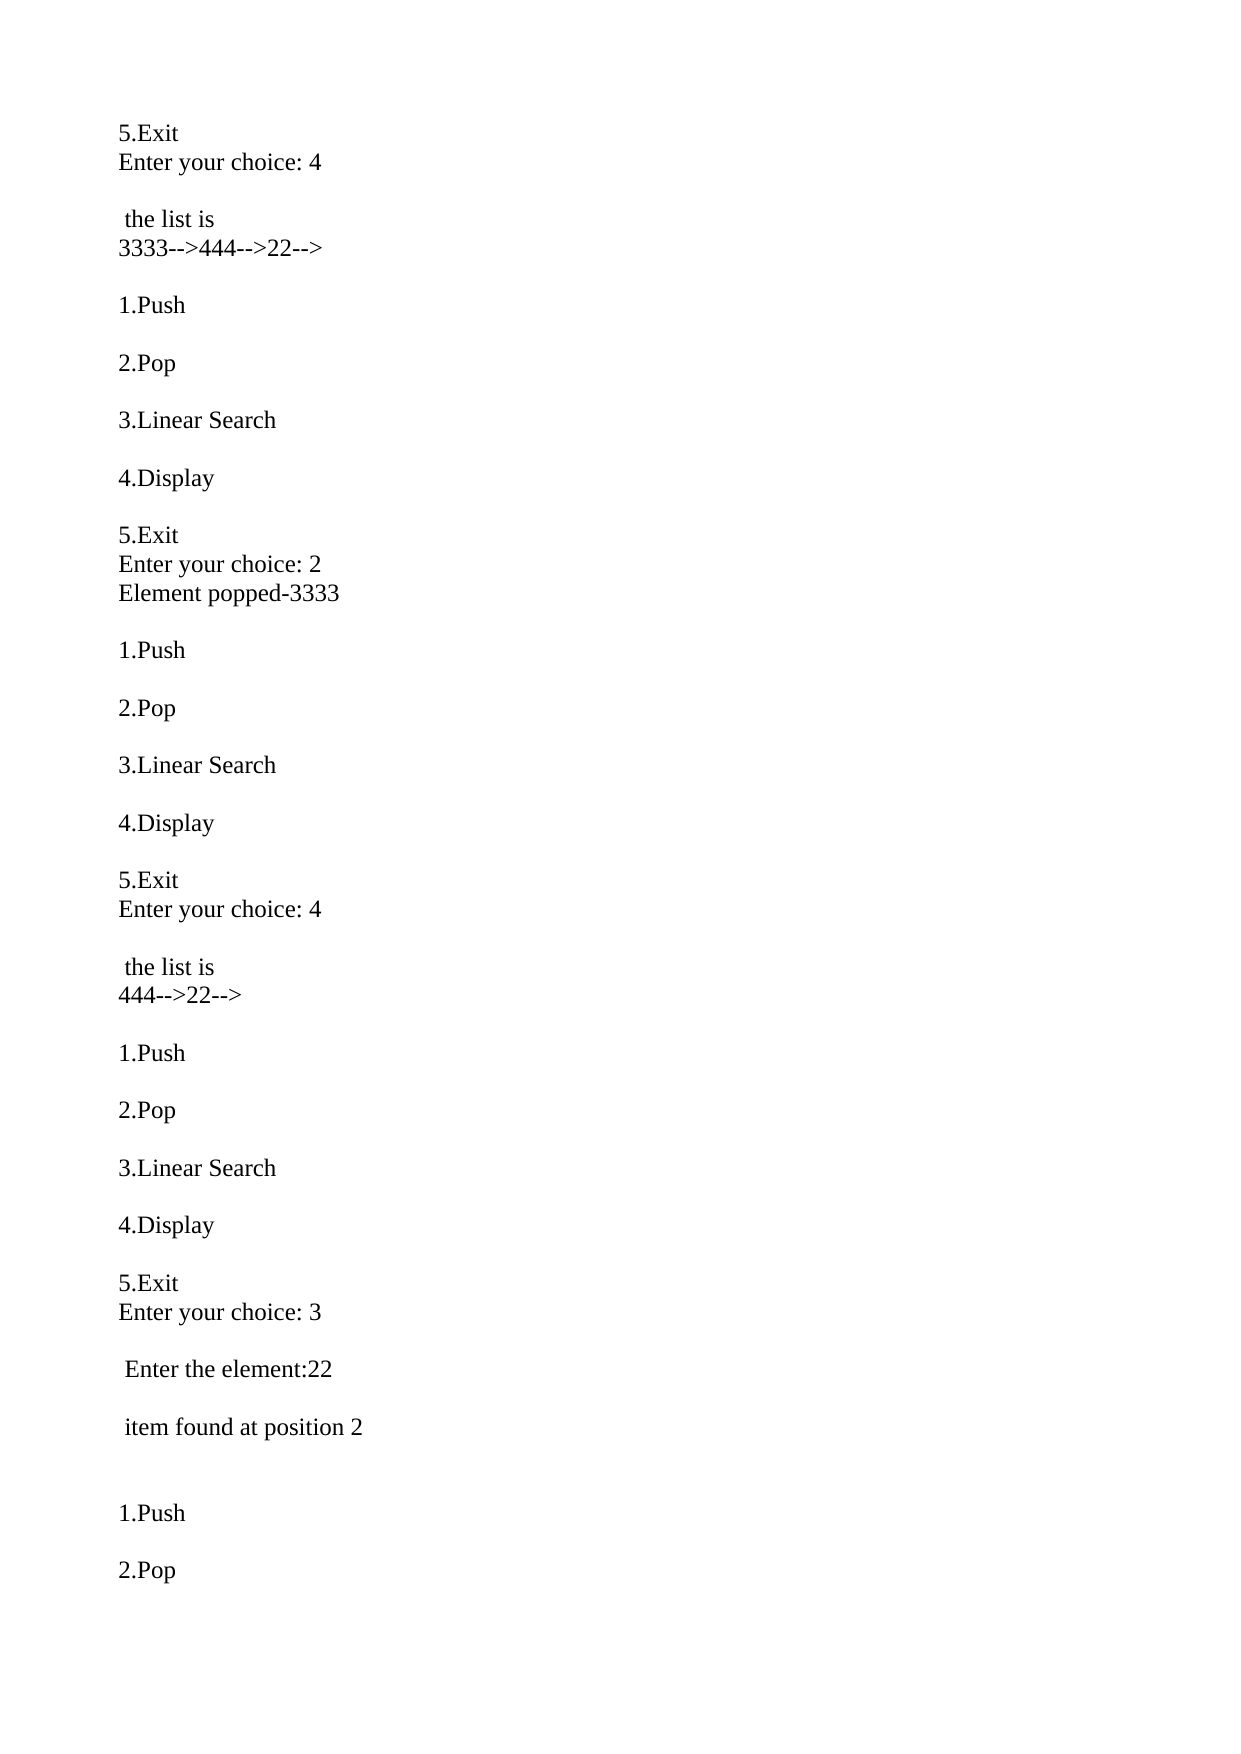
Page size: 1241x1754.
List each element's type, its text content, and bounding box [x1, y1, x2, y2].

text Element popped-3333 [118, 578, 1122, 607]
text 5.Exit [118, 866, 1122, 894]
text the list is [118, 204, 1122, 233]
text 5.Exit [118, 521, 1122, 549]
text 2.Pop [118, 1556, 1122, 1584]
text Enter your choice: 4 [118, 894, 1122, 923]
text 5.Exit [118, 1268, 1122, 1297]
text 1.Push [118, 636, 1122, 664]
text 444-->22--> [118, 981, 1122, 1009]
text 2.Pop [118, 693, 1122, 722]
text 5.Exit [118, 118, 1122, 147]
text 3.Linear Search [118, 1153, 1122, 1182]
text 4.Display [118, 1211, 1122, 1239]
text 1.Push [118, 1498, 1122, 1527]
text 1.Push [118, 291, 1122, 319]
text 2.Pop [118, 348, 1122, 377]
text 3333-->444-->22--> [118, 233, 1122, 262]
text item found at position 2 [118, 1412, 1122, 1441]
text 2.Pop [118, 1096, 1122, 1124]
text Enter your choice: 2 [118, 549, 1122, 578]
text 3.Linear Search [118, 751, 1122, 779]
text the list is [118, 952, 1122, 981]
text 4.Display [118, 463, 1122, 492]
text Enter your choice: 3 [118, 1297, 1122, 1326]
text 4.Display [118, 808, 1122, 837]
text 1.Push [118, 1038, 1122, 1067]
text Enter the element:22 [118, 1354, 1122, 1383]
text Enter your choice: 4 [118, 147, 1122, 176]
text 3.Linear Search [118, 406, 1122, 434]
